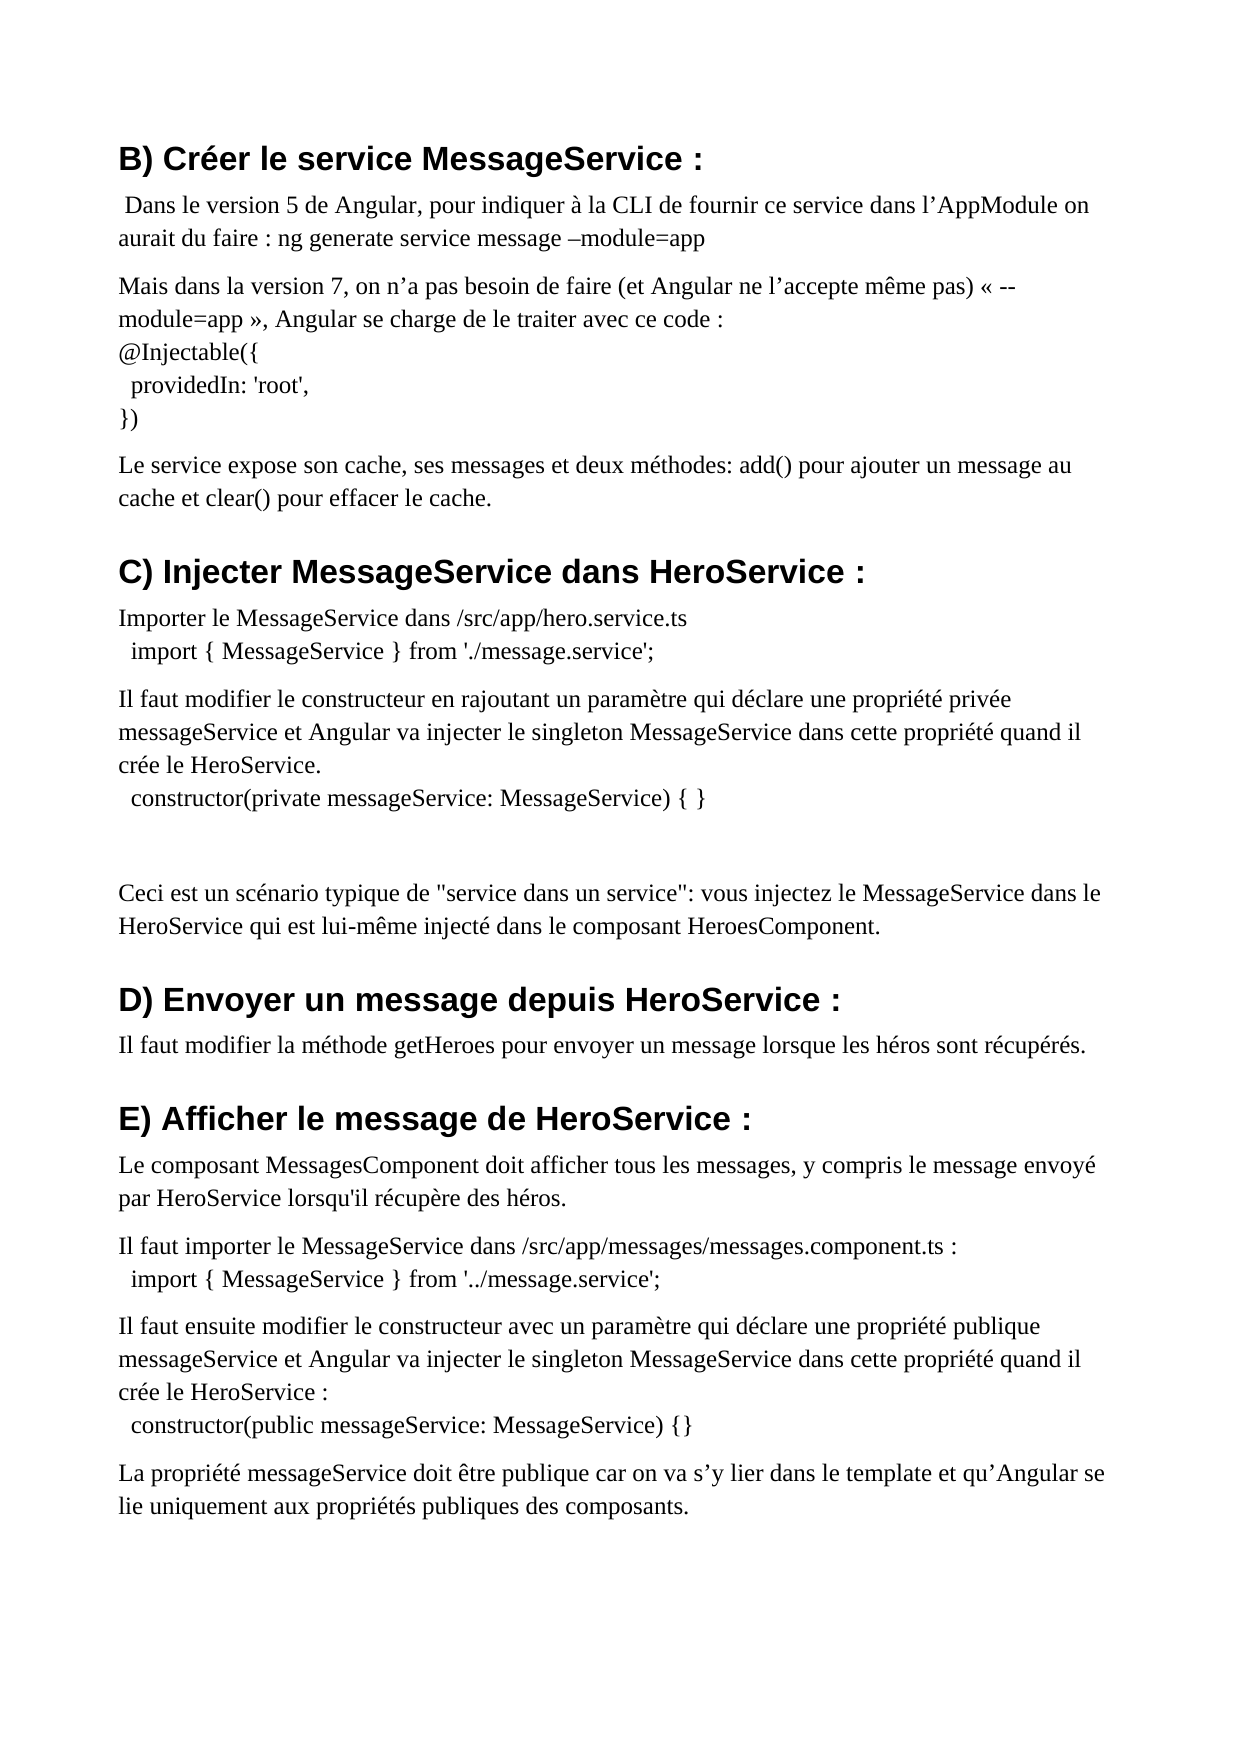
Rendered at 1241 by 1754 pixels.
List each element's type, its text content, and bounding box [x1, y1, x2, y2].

text Mais dans la version 7, on n’a pas besoin de faire (et Angular ne l’accepte même pas) « --module=app », Angular se charge de le traiter avec ce code : @Injectable({ providedIn: 'root', }) [118, 271, 1122, 432]
text Importer le MessageService dans /src/app/hero.service.ts import { MessageService } from './message.service'; [118, 603, 1122, 665]
text Dans le version 5 de Angular, pour indiquer à la CLI de fournir ce service dans l’AppModule on aurait du faire : ng generate service message –module=app [118, 190, 1122, 252]
text Ceci est un scénario typique de "service dans un service": vous injectez le MessageService dans le HeroService qui est lui-même injecté dans le composant HeroesComponent. [118, 878, 1122, 940]
subtitle D) Envoyer un message depuis HeroService : [118, 979, 1122, 1018]
text Il faut modifier la méthode getHeroes pour envoyer un message lorsque les héros sont récupérés. [118, 1031, 1122, 1059]
subtitle E) Afficher le message de HeroService : [118, 1099, 1122, 1138]
text Le service expose son cache, ses messages et deux méthodes: add() pour ajouter un message au cache et clear() pour effacer le cache. [118, 450, 1122, 512]
text Le composant MessagesComponent doit afficher tous les messages, y compris le message envoyé par HeroService lorsqu'il récupère des héros. [118, 1150, 1122, 1212]
subtitle C) Injecter MessageService dans HeroService : [118, 552, 1122, 591]
text La propriété messageService doit être publique car on va s’y lier dans le template et qu’Angular se lie uniquement aux propriétés publiques des composants. [118, 1458, 1122, 1520]
text Il faut importer le MessageService dans /src/app/messages/messages.component.ts : import { MessageService } from '../message.service'; [118, 1231, 1122, 1292]
text Il faut modifier le constructeur en rajoutant un paramètre qui déclare une propriété privée messageService et Angular va injecter le singleton MessageService dans cette propriété quand il crée le HeroService. constructor(private messageService: MessageService) { } [118, 684, 1122, 811]
subtitle B) Créer le service MessageService : [118, 139, 1122, 178]
text Il faut ensuite modifier le constructeur avec un paramètre qui déclare une propriété publique messageService et Angular va injecter le singleton MessageService dans cette propriété quand il crée le HeroService : constructor(public messageService: MessageService) {} [118, 1311, 1122, 1439]
